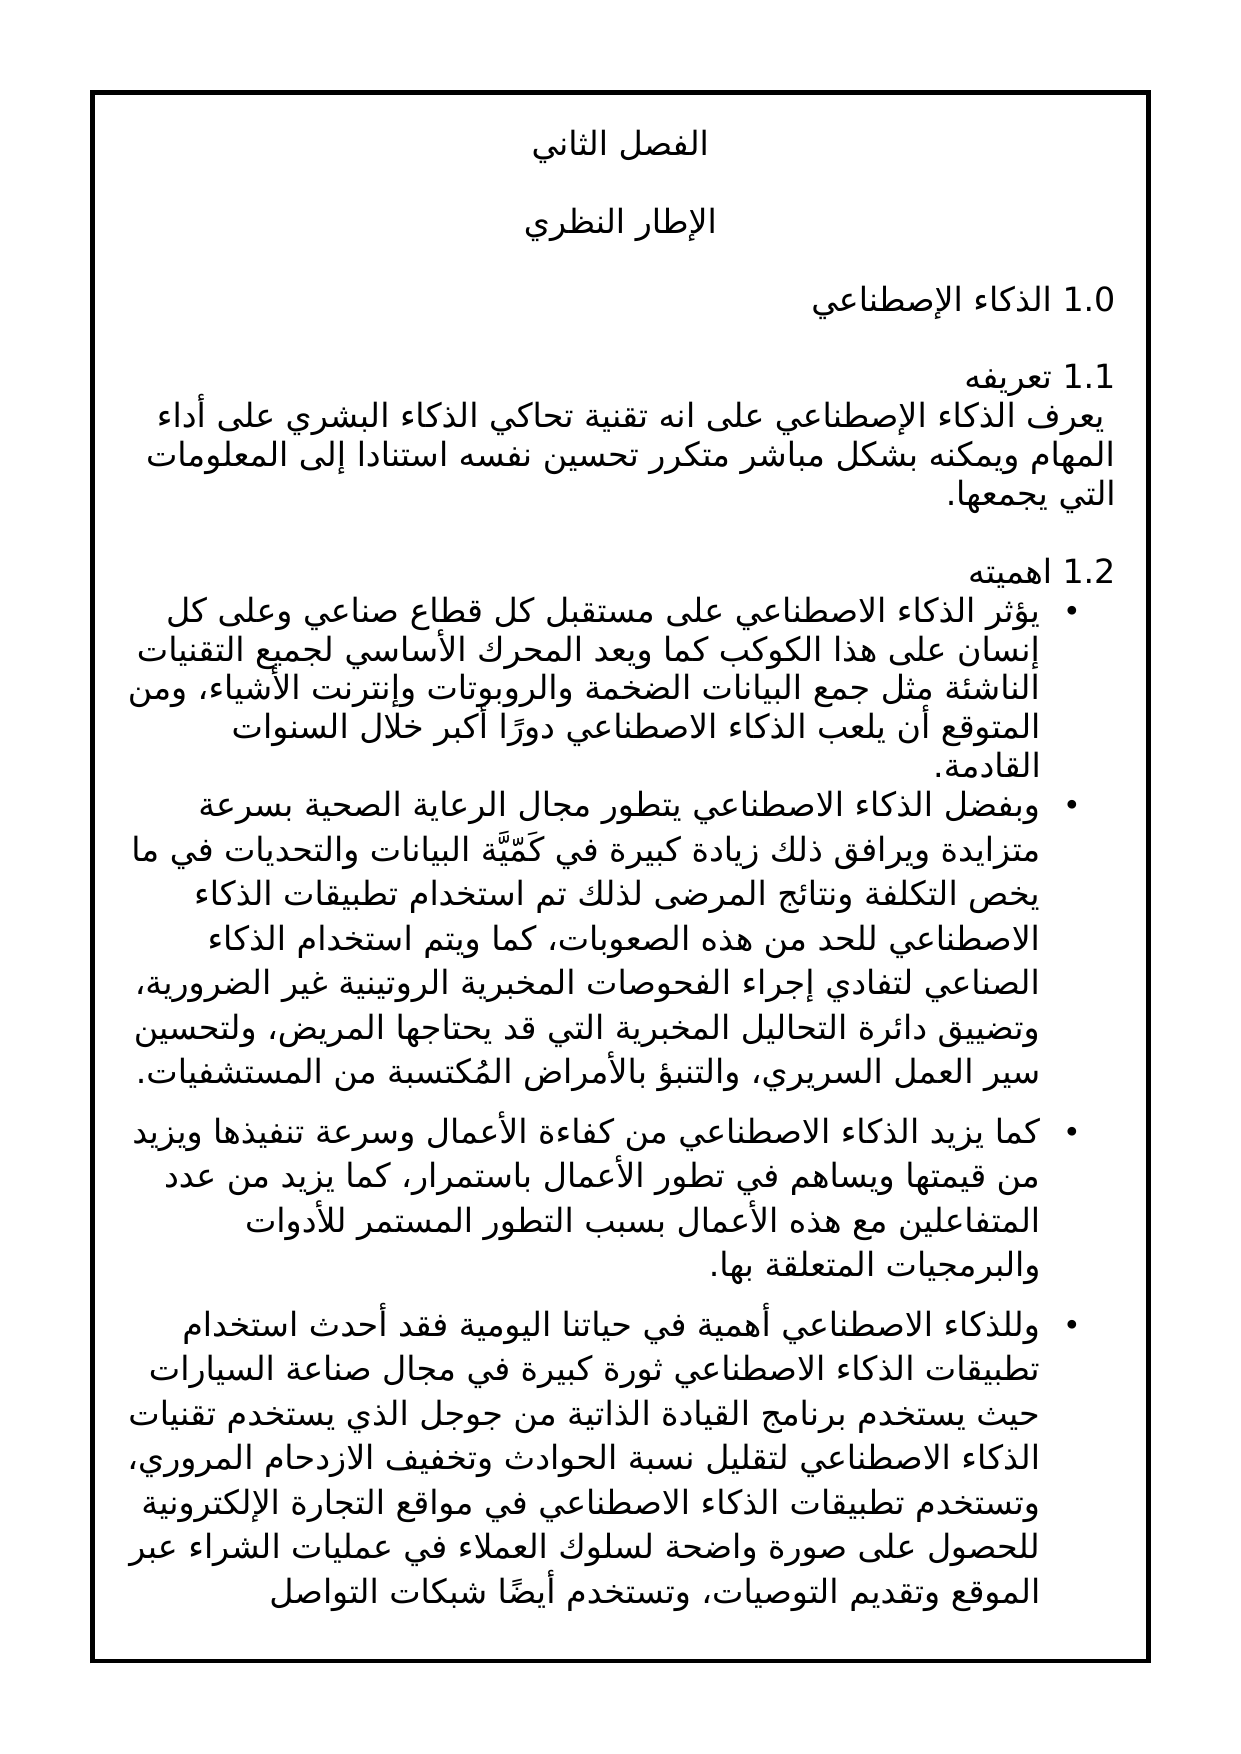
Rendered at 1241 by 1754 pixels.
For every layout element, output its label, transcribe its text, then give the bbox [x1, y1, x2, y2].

text الإطار النظري [125, 203, 1116, 241]
list وللذكاء الاصطناعي أهمية في حياتنا اليومية فقد أحدث استخدام تطبيقات الذكاء الاصطناعي ثورة كبيرة في مجال صناعة السيارات حيث يستخدم برنامج القيادة الذاتية من جوجل الذي يستخدم تقنيات الذكاء الاصطناعي لتقليل نسبة الحوادث وتخفيف الازدحام المروري، وتستخدم تطبيقات الذكاء الاصطناعي في مواقع التجارة الإلكترونية للحصول على صورة واضحة لسلوك العملاء في عمليات الشراء عبر الموقع وتقديم التوصيات، وتستخدم أيضًا شبكات التواصل الاجتماعي تطبيقات الذكاء الاصطناعي مثل فيسبوك للكشف عن وجود اختراق لصور المستخدم. [125, 1305, 1078, 1611]
text 1.0 الذكاء الإصطناعي [125, 280, 1116, 319]
text 1.2 اهميته [125, 552, 1116, 591]
text الفصل الثاني [125, 125, 1116, 164]
text يعرف الذكاء الإصطناعي على انه تقنية تحاكي الذكاء البشري على أداء المهام ويمكنه بشكل مباشر متكرر تحسين نفسه استنادا إلى المعلومات التي يجمعها. [125, 397, 1116, 513]
list يؤثر الذكاء الاصطناعي على مستقبل كل قطاع صناعي وعلى كل إنسان على هذا الكوكب كما ويعد المحرك الأساسي لجميع التقنيات الناشئة مثل جمع البيانات الضخمة والروبوتات وإنترنت الأشياء، ومن المتوقع أن يلعب الذكاء الاصطناعي دورًا أكبر خلال السنوات القادمة. [125, 591, 1078, 785]
list وبفضل الذكاء الاصطناعي يتطور مجال الرعاية الصحية بسرعة متزايدة ويرافق ذلك زيادة كبيرة في كَمّيَّة البيانات والتحديات في ما يخص التكلفة ونتائج المرضى لذلك تم استخدام تطبيقات الذكاء الاصطناعي للحد من هذه الصعوبات، كما ويتم استخدام الذكاء الصناعي لتفادي إجراء الفحوصات المخبرية الروتينية غير الضرورية، وتضييق دائرة التحاليل المخبرية التي قد يحتاجها المريض، ولتحسين سير العمل السريري، والتنبؤ بالأمراض المُكتسبة من المستشفيات. [125, 785, 1078, 1092]
list كما يزيد الذكاء الاصطناعي من كفاءة الأعمال وسرعة تنفيذها ويزيد من قيمتها ويساهم في تطور الأعمال باستمرار، كما يزيد من عدد المتفاعلين مع هذه الأعمال بسبب التطور المستمر للأدوات والبرمجيات المتعلقة بها. [125, 1112, 1078, 1285]
text 1.1 تعريفه [125, 358, 1116, 397]
